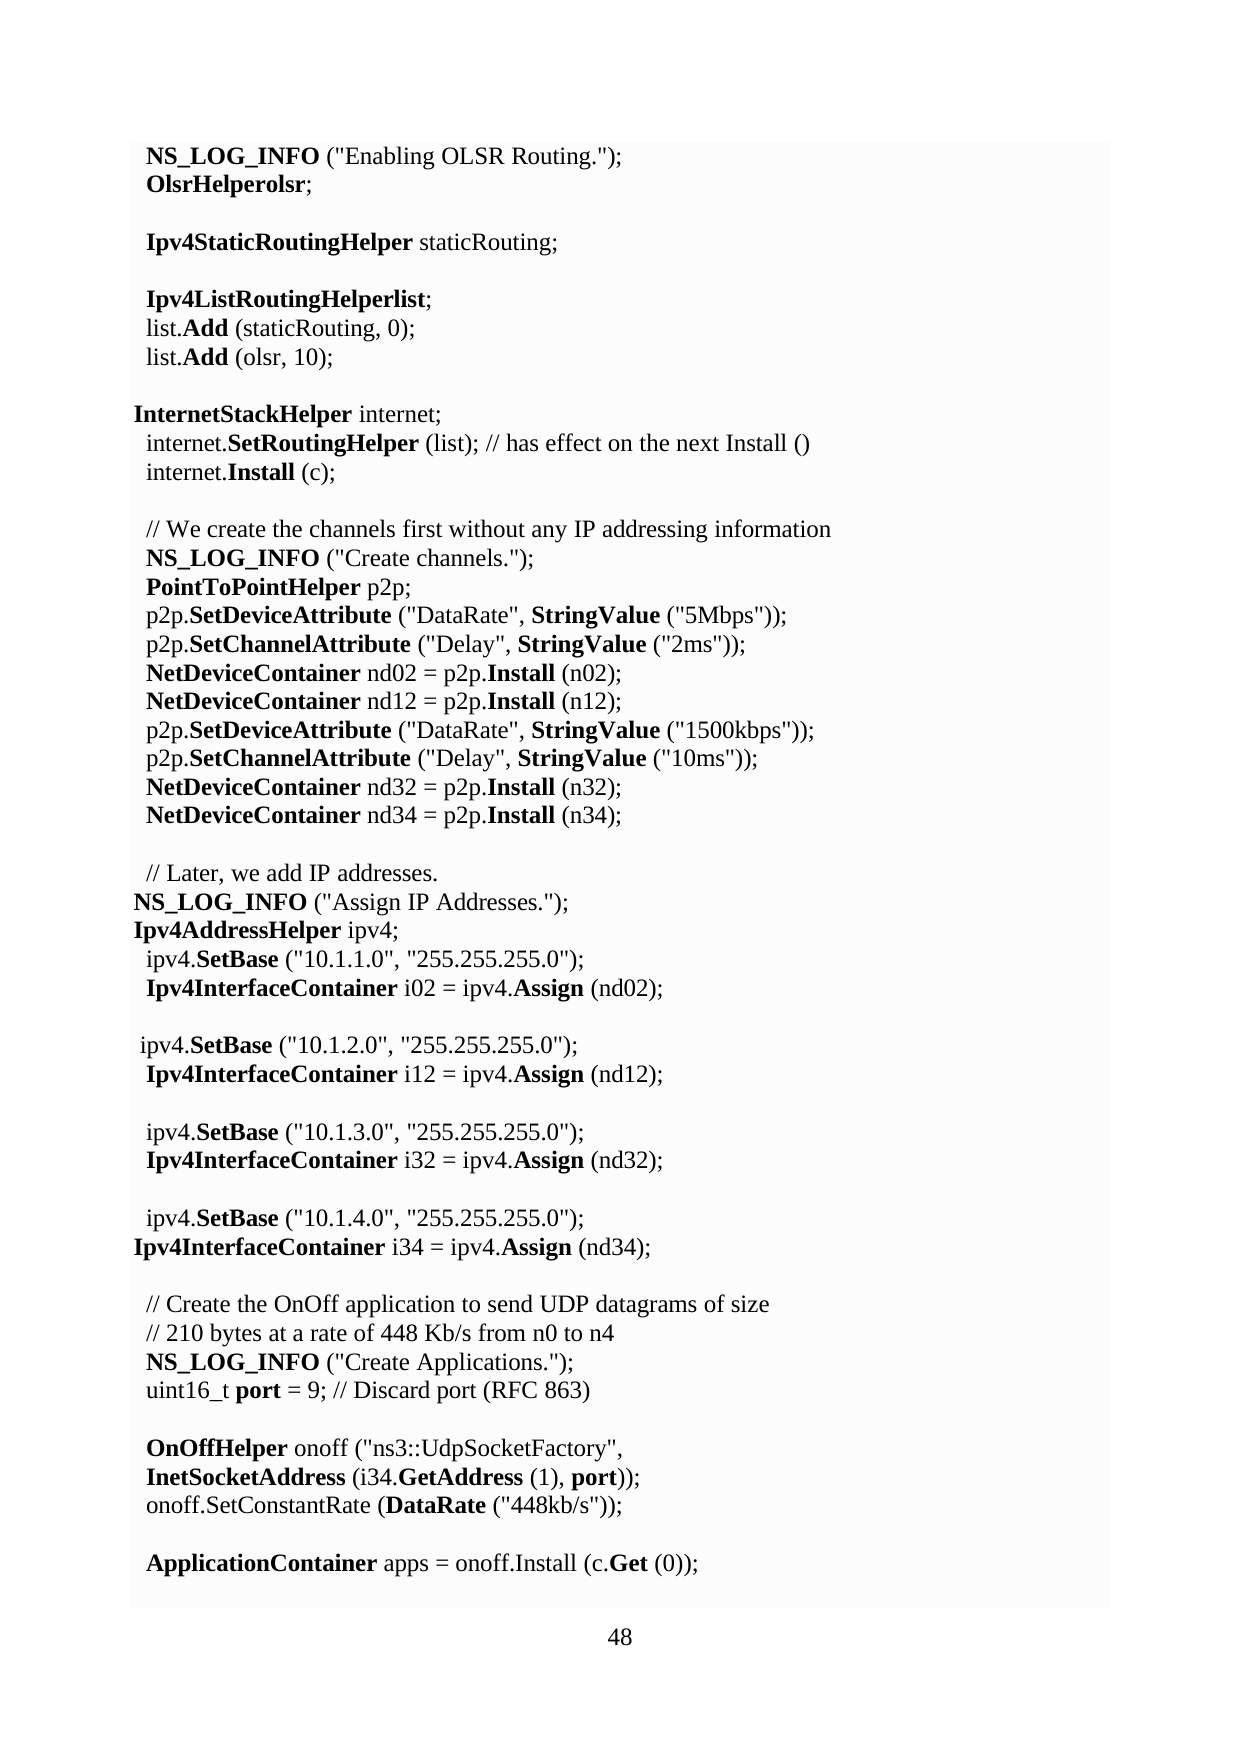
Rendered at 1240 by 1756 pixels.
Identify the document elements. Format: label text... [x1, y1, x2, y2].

subtitle OlsrHelperolsr; [1110, 169, 1121, 198]
